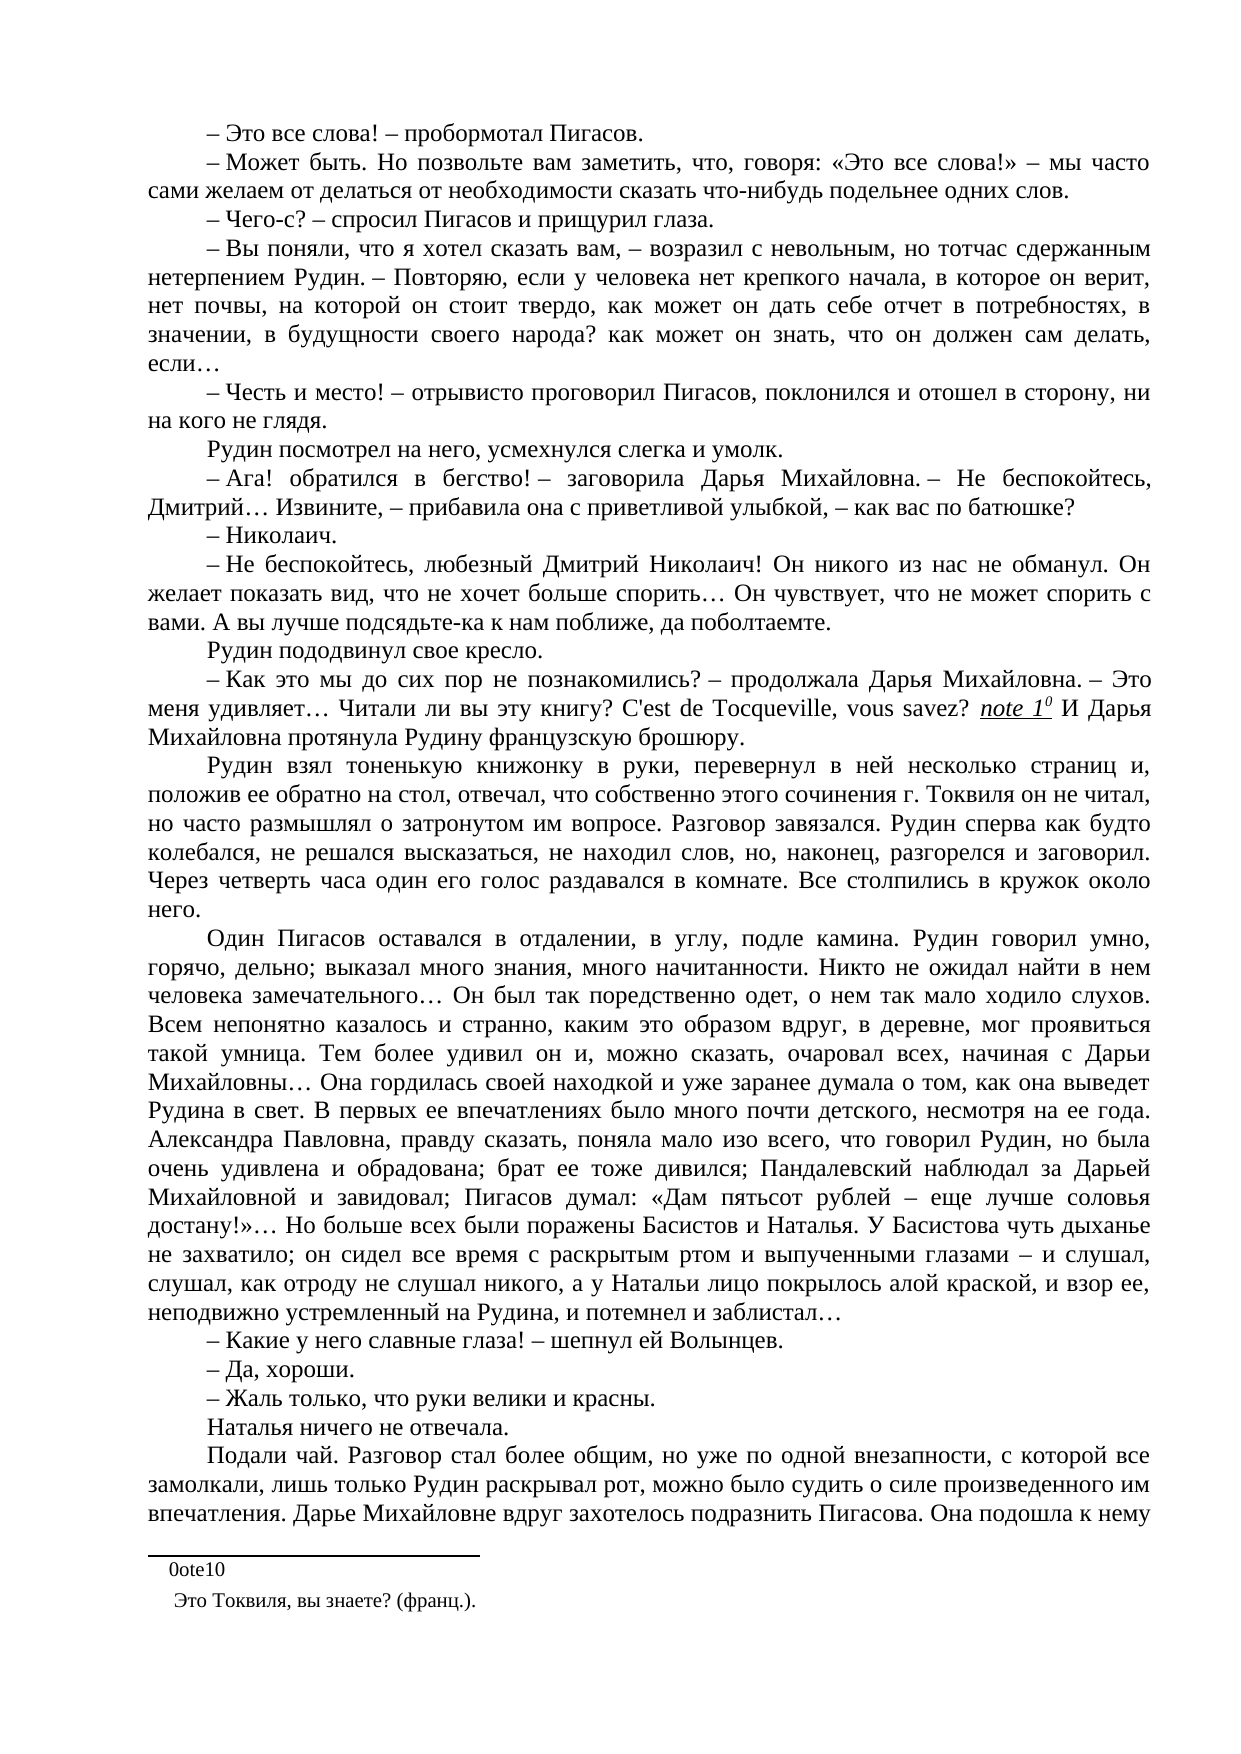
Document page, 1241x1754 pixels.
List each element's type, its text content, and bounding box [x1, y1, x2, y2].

text – Честь и место! – отрывисто проговорил Пигасов, поклонился и отошел в сторону, ни на кого не глядя. [148, 377, 1152, 434]
text – Да, хороши. [148, 1354, 1152, 1383]
text Это Токвиля, вы знаете? (франц.). [148, 1588, 1152, 1612]
text – Жаль только, что руки велики и красны. [148, 1383, 1152, 1412]
text Рудин взял тоненькую книжонку в руки, перевернул в ней несколько страниц и, положив ее обратно на стол, отвечал, что собственно этого сочинения г. Токвиля он не читал, но часто размышлял о затронутом им вопросе. Разговор завязался. Рудин сперва как будто колебался, не решался высказаться, не находил слов, но, наконец, разгорелся и заговорил. Через четверть часа один его голос раздавался в комнате. Все столпились в кружок около него. [148, 751, 1152, 923]
text – Ага! обратился в бегство! – заговорила Дарья Михайловна. – Не беспокойтесь, Дмитрий… Извините, – прибавила она с приветливой улыбкой, – как вас по батюшке? [148, 463, 1152, 521]
text – Как это мы до сих пор не познакомились? – продолжала Дарья Михайловна. – Это меня удивляет… Читали ли вы эту книгу? C'est de Tocqueville, vous savez? note 1 И Дарья Михайловна протянула Рудину французскую брошюру. [148, 664, 1152, 751]
text Один Пигасов оставался в отдалении, в углу, подле камина. Рудин говорил умно, горячо, дельно; выказал много знания, много начитанности. Никто не ожидал найти в нем человека замечательного… Он был так поредственно одет, о нем так мало ходило слухов. Всем непонятно казалось и странно, каким это образом вдруг, в деревне, мог проявиться такой умница. Тем более удивил он и, можно сказать, очаровал всех, начиная с Дарьи Михайловны… Она гордилась своей находкой и уже заранее думала о том, как она выведет Рудина в свет. В первых ее впечатлениях было много почти детского, несмотря на ее года. Александра Павловна, правду сказать, поняла мало изо всего, что говорил Рудин, но была очень удивлена и обрадована; брат ее тоже дивился; Пандалевский наблюдал за Дарьей Михайловной и завидовал; Пигасов думал: «Дам пятьсот рублей – еще лучше соловья достану!»… Но больше всех были поражены Басистов и Наталья. У Басистова чуть дыханье не захватило; он сидел все время с раскрытым ртом и выпученными глазами – и слушал, слушал, как отроду не слушал никого, а у Натальи лицо покрылось алой краской, и взор ее, неподвижно устремленный на Рудина, и потемнел и заблистал… [148, 923, 1152, 1326]
text – Какие у него славные глаза! – шепнул ей Волынцев. [148, 1326, 1152, 1354]
text Подали чай. Разговор стал более общим, но уже по одной внезапности, с которой все замолкали, лишь только Рудин раскрывал рот, можно было судить о силе произведенного им впечатления. Дарье Михайловне вдруг захотелось подразнить Пигасова. Она подошла к нему [148, 1441, 1152, 1527]
text – Может быть. Но позвольте вам заметить, что, говоря: «Это все слова!» – мы часто сами желаем от делаться от необходимости сказать что-нибудь подельнее одних слов. [148, 147, 1152, 204]
text – Вы поняли, что я хотел сказать вам, – возразил с невольным, но тотчас сдержанным нетерпением Рудин. – Повторяю, если у человека нет крепкого начала, в которое он верит, нет почвы, на которой он стоит твердо, как может он дать себе отчет в потребностях, в значении, в будущности своего народа? как может он знать, что он должен сам делать, если… [148, 233, 1152, 377]
text – Чего-с? – спросил Пигасов и прищурил глаза. [148, 204, 1152, 233]
text Рудин посмотрел на него, усмехнулся слегка и умолк. [148, 434, 1152, 463]
text – Не беспокойтесь, любезный Дмитрий Николаич! Он никого из нас не обманул. Он желает показать вид, что не хочет больше спорить… Он чувствует, что не может спорить с вами. А вы лучше подсядьте-ка к нам поближе, да поболтаемте. [148, 549, 1152, 636]
text – Это все слова! – пробормотал Пигасов. [148, 118, 1152, 147]
text ote10 [148, 1556, 1152, 1588]
text Наталья ничего не отвечала. [148, 1412, 1152, 1441]
text – Николаич. [148, 521, 1152, 549]
text Рудин пододвинул свое кресло. [148, 636, 1152, 664]
